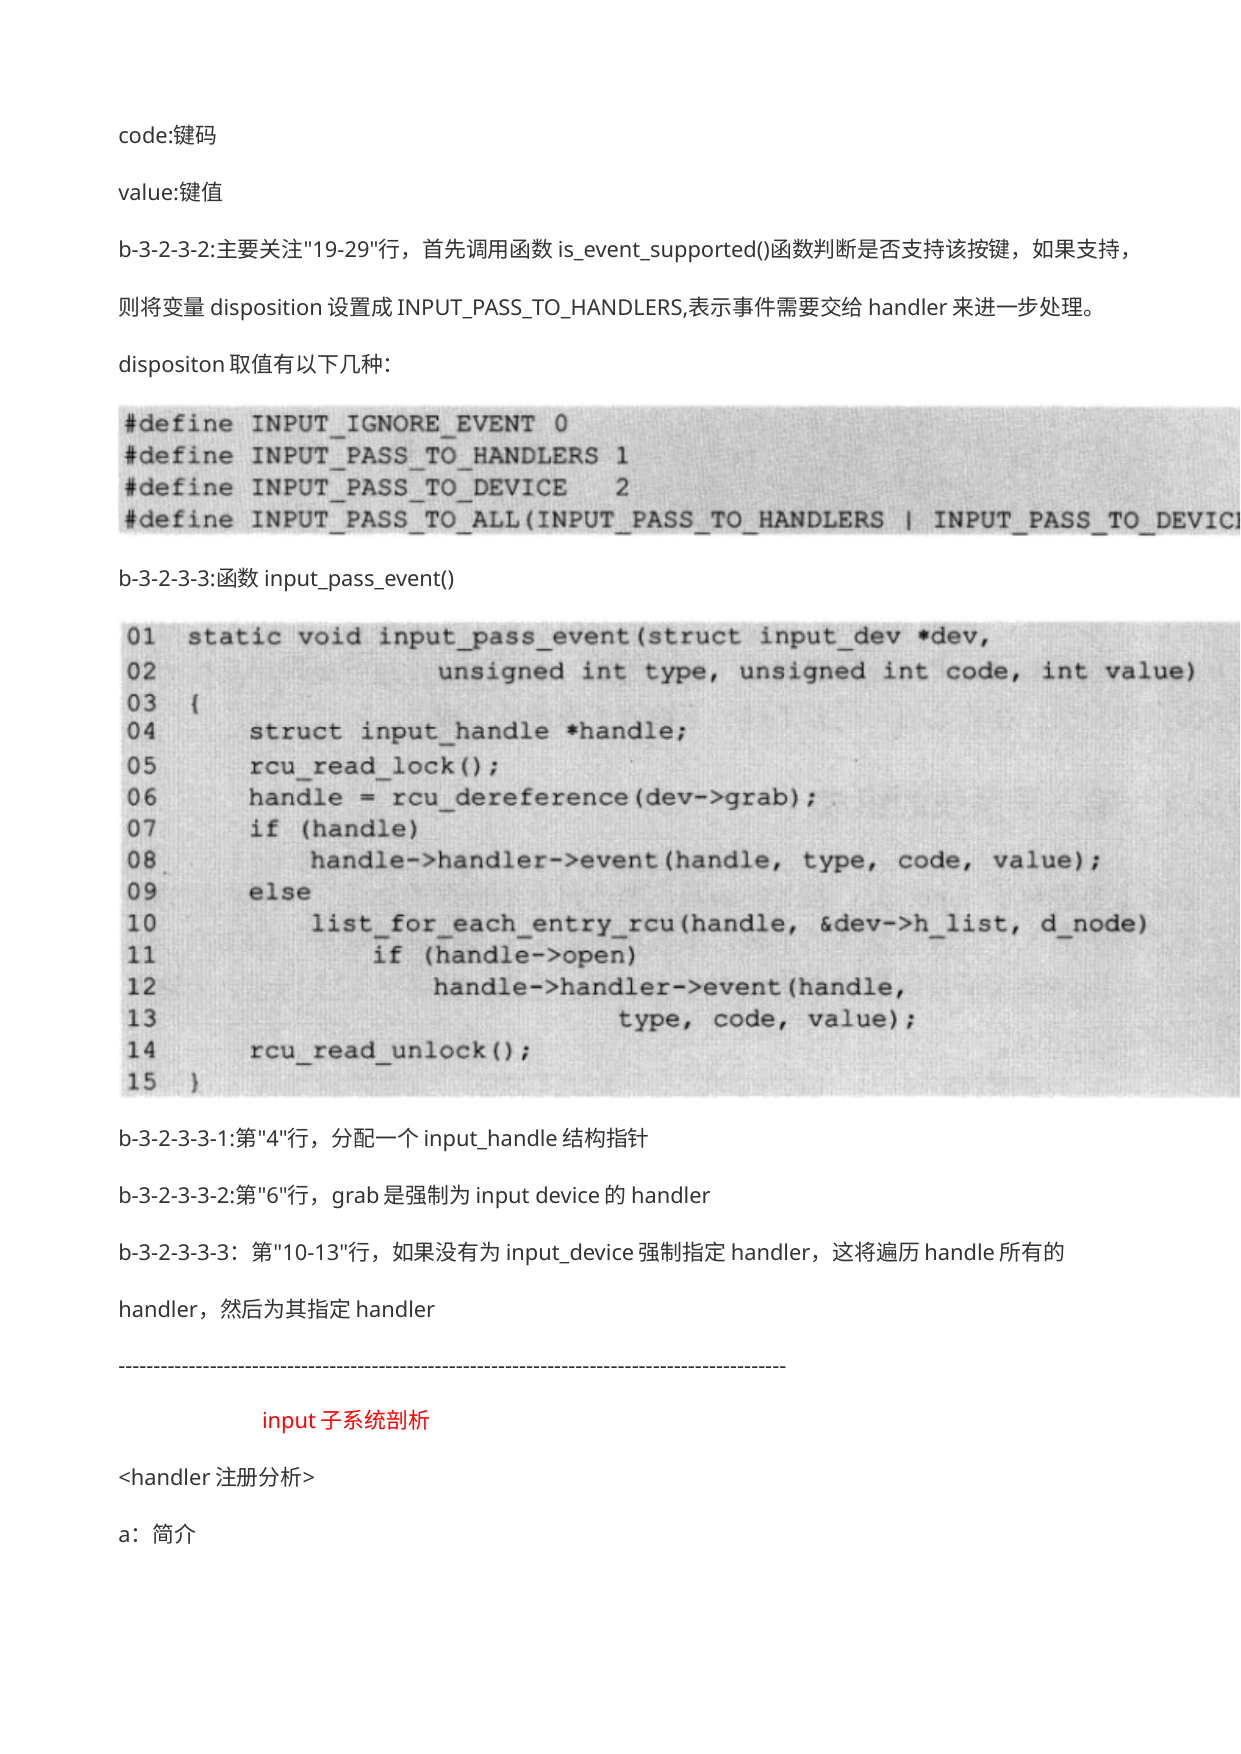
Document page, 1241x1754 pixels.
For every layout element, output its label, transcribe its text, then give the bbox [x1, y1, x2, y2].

text code:键码 [118, 118, 1122, 150]
picture [118, 403, 1241, 539]
text input子系统剖析 [118, 1403, 1122, 1435]
text b-3-2-3-3:函数input_pass_event() [118, 561, 1122, 593]
text b-3-2-3-2:主要关注"19-29"行，首先调用函数is_event_supported()函数判断是否支持该按键，如果支持，则将变量disposition设置成INPUT_PASS_TO_HANDLERS,表示事件需要交给handler来进一步处理。dispositon取值有以下几种： [118, 232, 1122, 378]
text b-3-2-3-3-2:第"6"行，grab是强制为input device的handler [118, 1178, 1122, 1210]
text b-3-2-3-3-3：第"10-13"行，如果没有为input_device强制指定handler，这将遍历handle所有的handler，然后为其指定handler [118, 1235, 1122, 1324]
text ----------------------------------------------------------------------------------------------- [118, 1349, 1122, 1379]
picture [118, 618, 1241, 1098]
text value:键值 [118, 175, 1122, 207]
text <handler注册分析> [118, 1460, 1122, 1492]
text a：简介 [118, 1517, 1122, 1549]
text b-3-2-3-3-1:第"4"行，分配一个input_handle结构指针 [118, 1121, 1122, 1153]
